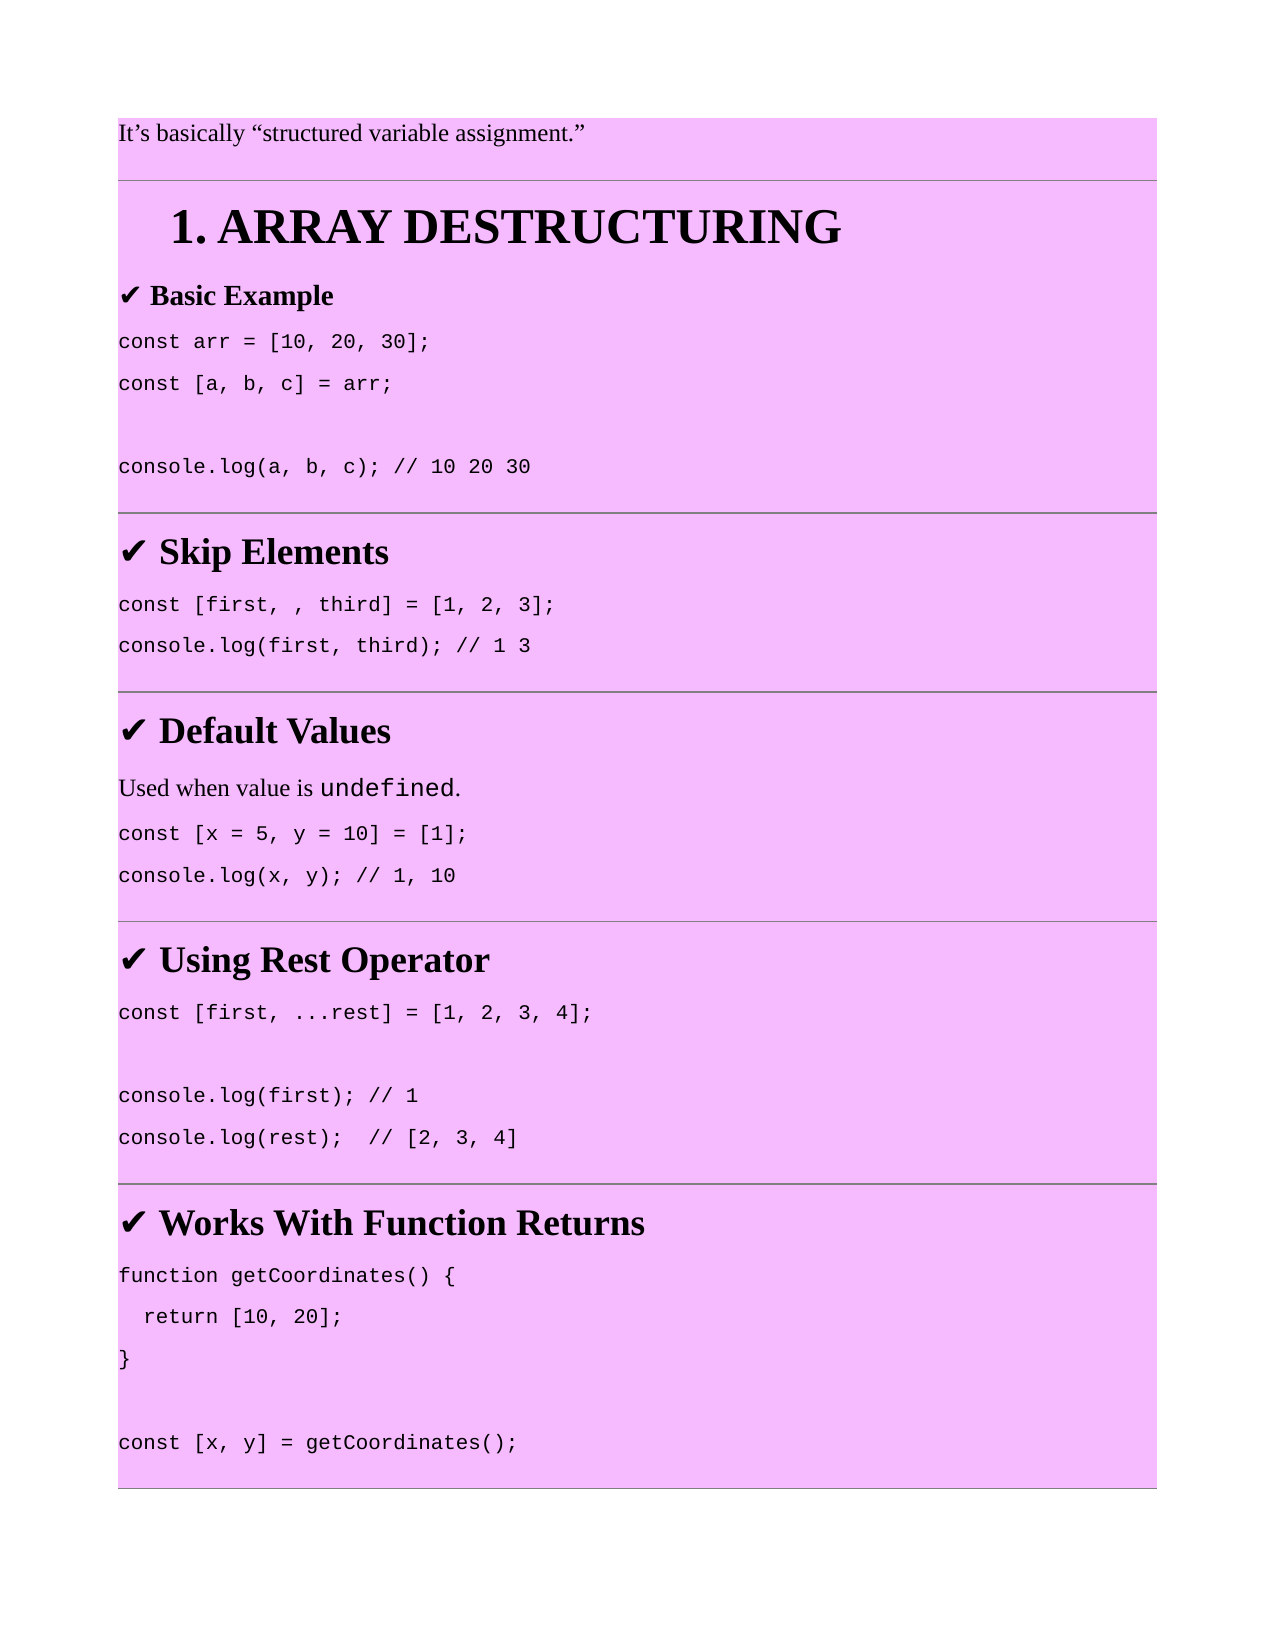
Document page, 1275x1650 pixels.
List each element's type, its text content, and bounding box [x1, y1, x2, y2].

text console.log(first); // 1 [118, 1086, 1157, 1109]
text } [118, 1348, 1157, 1372]
text console.log(first, third); // 1 3 [118, 635, 1157, 659]
text return [10, 20]; [118, 1306, 1157, 1330]
text const [a, b, c] = arr; [118, 373, 1157, 396]
text console.log(a, b, c); // 10 20 30 [118, 456, 1157, 480]
subtitle ✔ Basic Example [118, 278, 1157, 311]
text const [x, y] = getCoordinates(); [118, 1432, 1157, 1455]
subtitle ✔ Default Values [118, 709, 1157, 752]
text function getCoordinates() { [118, 1265, 1157, 1288]
text console.log(rest); // [2, 3, 4] [118, 1127, 1157, 1151]
text Used when value is undefined. [118, 773, 1157, 804]
subtitle ✔ Works With Function Returns [118, 1201, 1157, 1244]
subtitle ✔ Using Rest Operator [118, 938, 1157, 981]
text const arr = [10, 20, 30]; [118, 331, 1157, 354]
text It’s basically “structured variable assignment.” [118, 118, 1157, 147]
subtitle ✔ Skip Elements [118, 529, 1157, 573]
subtitle 💠 1. ARRAY DESTRUCTURING [118, 197, 1157, 255]
text const [first, ...rest] = [1, 2, 3, 4]; [118, 1002, 1157, 1026]
text console.log(x, y); // 1, 10 [118, 864, 1157, 888]
text const [first, , third] = [1, 2, 3]; [118, 594, 1157, 617]
text const [x = 5, y = 10] = [1]; [118, 823, 1157, 846]
